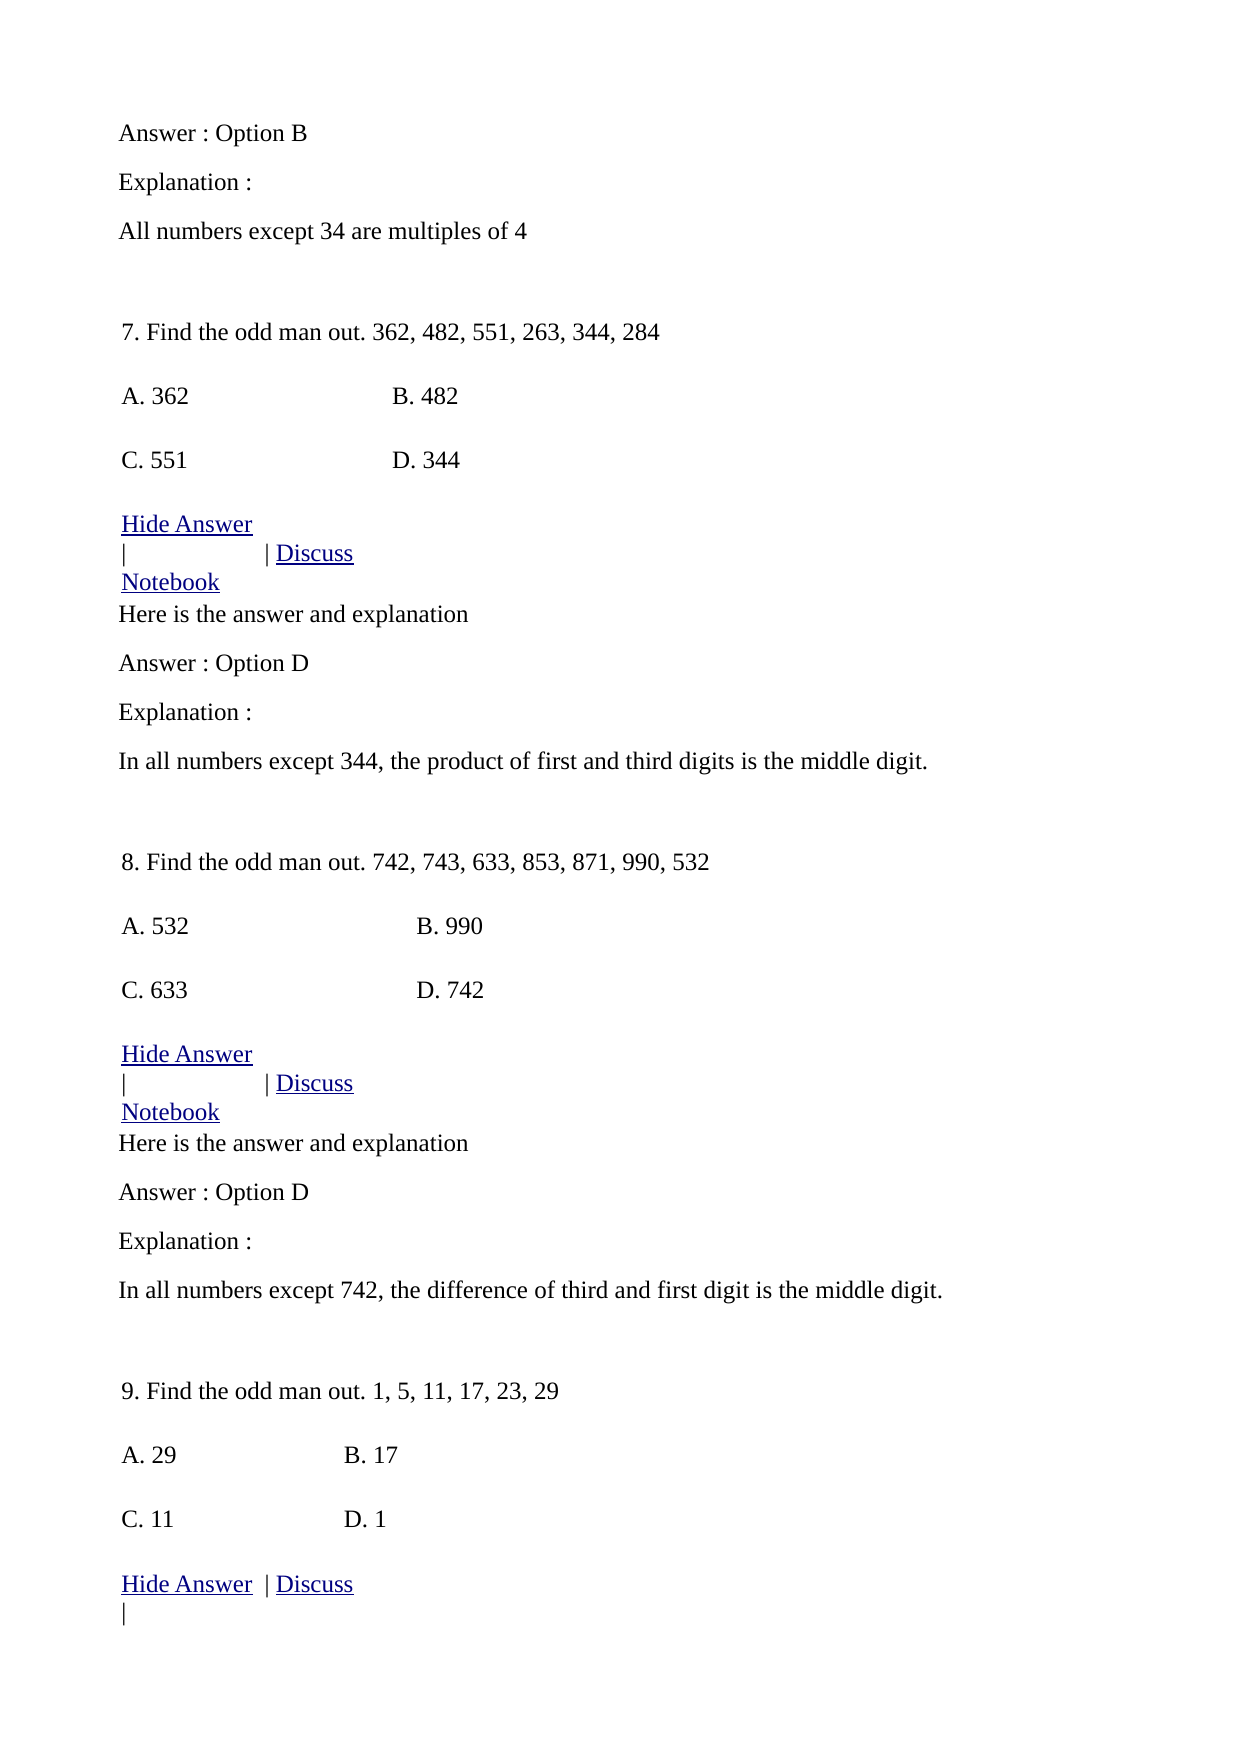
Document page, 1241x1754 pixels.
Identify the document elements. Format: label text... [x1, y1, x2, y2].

table_cell D. 1 [341, 1502, 569, 1566]
table_cell B. 990 [413, 908, 720, 972]
table_cell B. 482 [389, 379, 670, 442]
text Explanation : [118, 697, 1122, 726]
table_cell D. 344 [389, 443, 670, 507]
text Answer : Option D [118, 648, 1122, 676]
table_cell A. 532 [118, 908, 413, 972]
table_cell A. 29 [118, 1438, 341, 1502]
table_header | Discuss [261, 1036, 364, 1128]
table_header Hide Answer | Notebook [118, 1036, 261, 1128]
text Explanation : [118, 1226, 1122, 1255]
table_header 7. Find the odd man out. 362, 482, 551, 263, 344, 284 [118, 314, 670, 378]
table_cell A. 362 [118, 379, 389, 442]
text All numbers except 34 are multiples of 4 [118, 216, 1122, 245]
table_header 8. Find the odd man out. 742, 743, 633, 853, 871, 990, 532 [118, 844, 720, 908]
table_header Hide Answer | [118, 1566, 261, 1629]
table_cell C. 551 [118, 443, 389, 507]
text Here is the answer and explanation [118, 599, 1122, 627]
table_header | Discuss [261, 507, 364, 599]
table_header 9. Find the odd man out. 1, 5, 11, 17, 23, 29 [118, 1374, 569, 1438]
table_header Hide Answer | Notebook [118, 507, 261, 599]
text Answer : Option D [118, 1177, 1122, 1206]
table_cell B. 17 [341, 1438, 569, 1502]
table_header | Discuss [261, 1566, 364, 1629]
text Here is the answer and explanation [118, 1128, 1122, 1157]
text Explanation : [118, 167, 1122, 196]
table_cell D. 742 [413, 972, 720, 1036]
text Answer : Option B [118, 118, 1122, 147]
table_cell C. 633 [118, 972, 413, 1036]
table_cell C. 11 [118, 1502, 341, 1566]
text In all numbers except 742, the difference of third and first digit is the middle digit. [118, 1275, 1122, 1304]
text In all numbers except 344, the product of first and third digits is the middle digit. [118, 746, 1122, 774]
